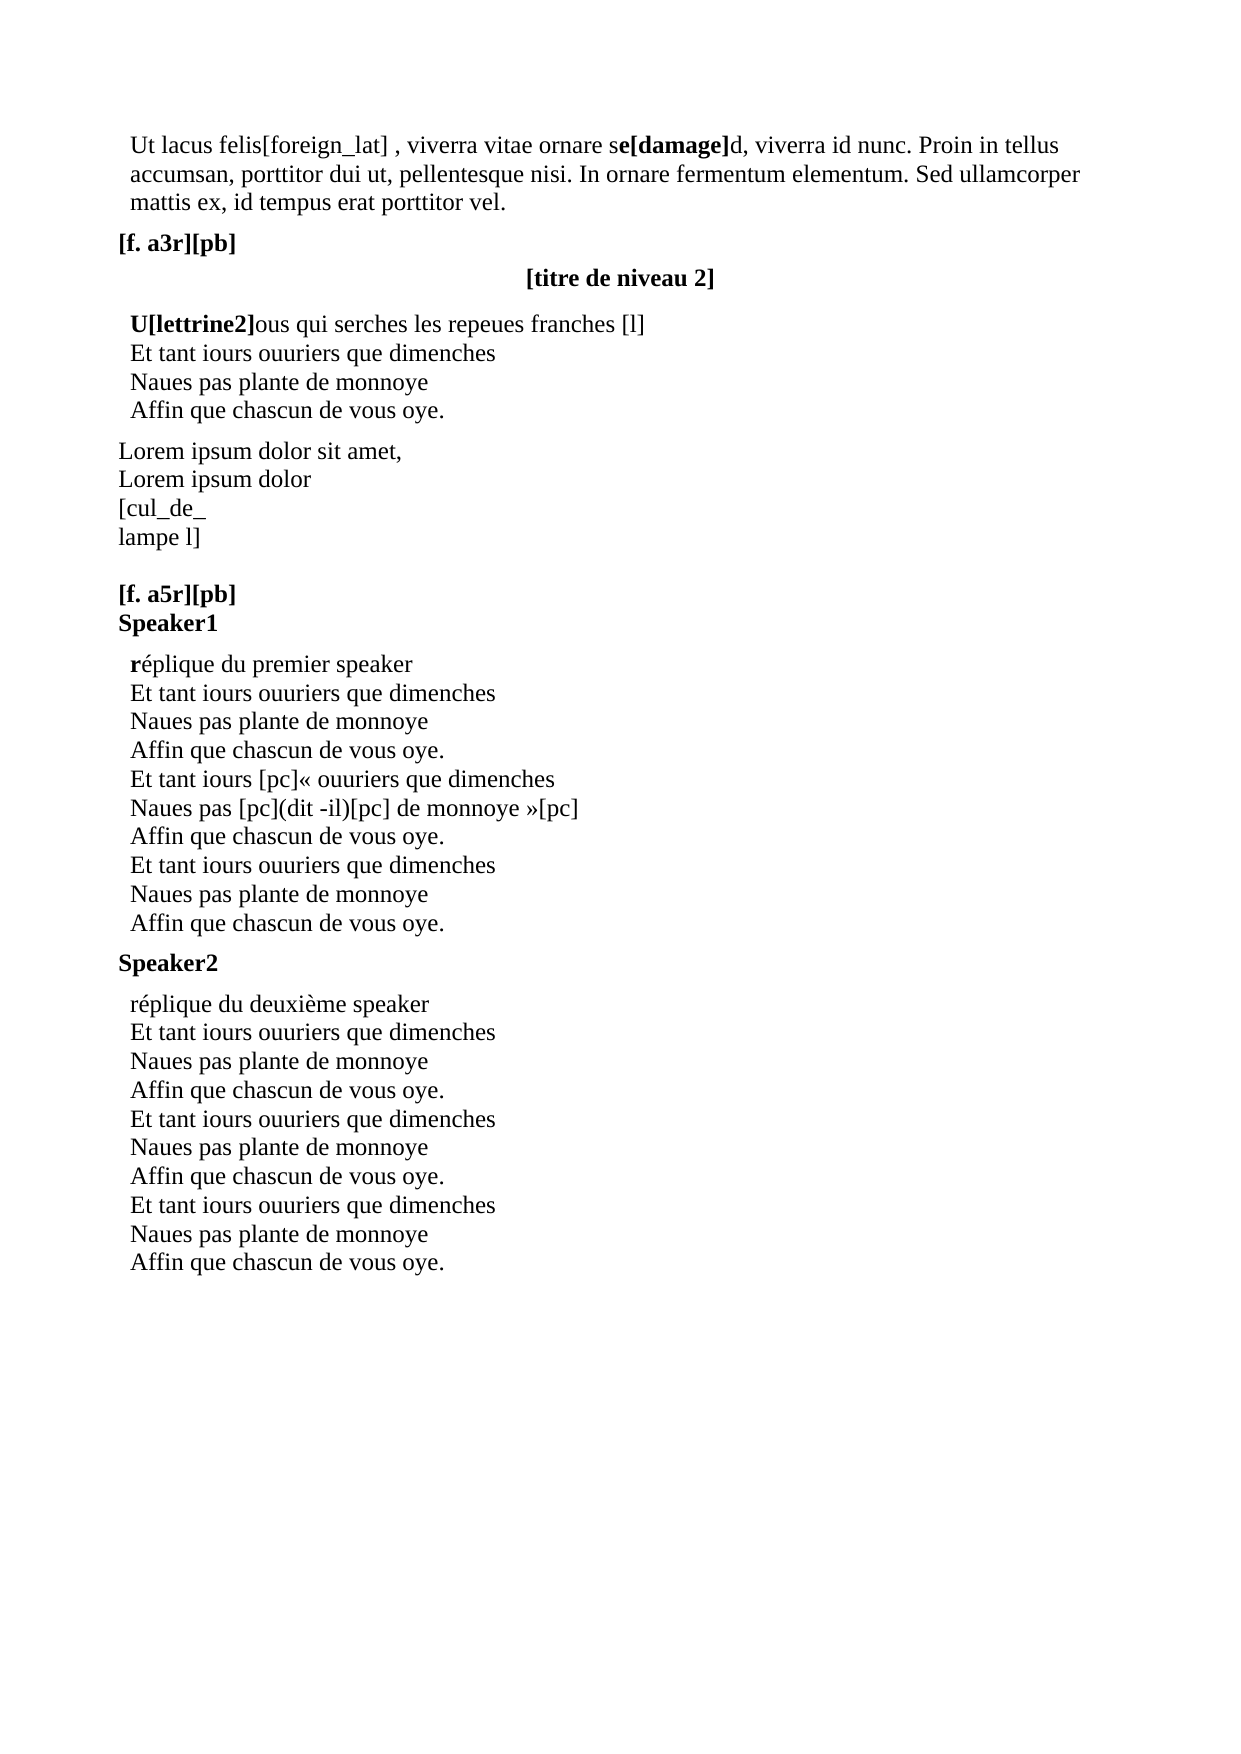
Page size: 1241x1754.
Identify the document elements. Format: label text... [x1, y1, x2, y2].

text réplique du premier speaker [118, 637, 1122, 678]
text U[lettrine2]ous qui serches les repeues franches [l] [118, 297, 1122, 338]
text Lorem ipsum dolor [118, 464, 1122, 493]
text Et tant iours ouuriers que dimenches [118, 850, 1122, 879]
text [titre de niveau 2] [118, 257, 1122, 297]
text Et tant iours ouuriers que dimenches [118, 1104, 1122, 1132]
text [cul_de_ [118, 493, 1122, 522]
text Et tant iours ouuriers que dimenches [118, 1017, 1122, 1046]
text Naues pas [pc](dit -il)[pc] de monnoye »[pc] [118, 793, 1122, 821]
text [f. a5r][pb] [118, 579, 1122, 608]
text Naues pas plante de monnoye [118, 1132, 1122, 1161]
text Et tant iours [pc]« ouuriers que dimenches [118, 764, 1122, 793]
text Affin que chascun de vous oye. [118, 395, 1122, 436]
text Speaker1 [118, 608, 1122, 637]
text Lorem ipsum dolor sit amet, [118, 436, 1122, 464]
text Affin que chascun de vous oye. [118, 735, 1122, 764]
text Et tant iours ouuriers que dimenches [118, 338, 1122, 367]
text lampe l] [118, 522, 1122, 551]
text Affin que chascun de vous oye. [118, 908, 1122, 948]
text [f. a3r][pb] [118, 228, 1122, 257]
text Naues pas plante de monnoye [118, 367, 1122, 395]
text Speaker2 [118, 948, 1122, 977]
text Affin que chascun de vous oye. [118, 821, 1122, 850]
text Et tant iours ouuriers que dimenches [118, 1190, 1122, 1219]
text Affin que chascun de vous oye. [118, 1161, 1122, 1190]
text réplique du deuxième speaker [118, 977, 1122, 1017]
text Naues pas plante de monnoye [118, 879, 1122, 908]
text Affin que chascun de vous oye. [118, 1075, 1122, 1104]
text Et tant iours ouuriers que dimenches [118, 678, 1122, 706]
text Naues pas plante de monnoye [118, 1219, 1122, 1247]
text Affin que chascun de vous oye. [118, 1247, 1122, 1288]
text Naues pas plante de monnoye [118, 1046, 1122, 1075]
text Ut lacus felis[foreign_lat] , viverra vitae ornare se[damage]d, viverra id nunc. Proin in tellus accumsan, porttitor dui ut, pellentesque nisi. In ornare fermentum elementum. Sed ullamcorper mattis ex, id tempus erat porttitor vel. [118, 118, 1122, 228]
text Naues pas plante de monnoye [118, 706, 1122, 735]
